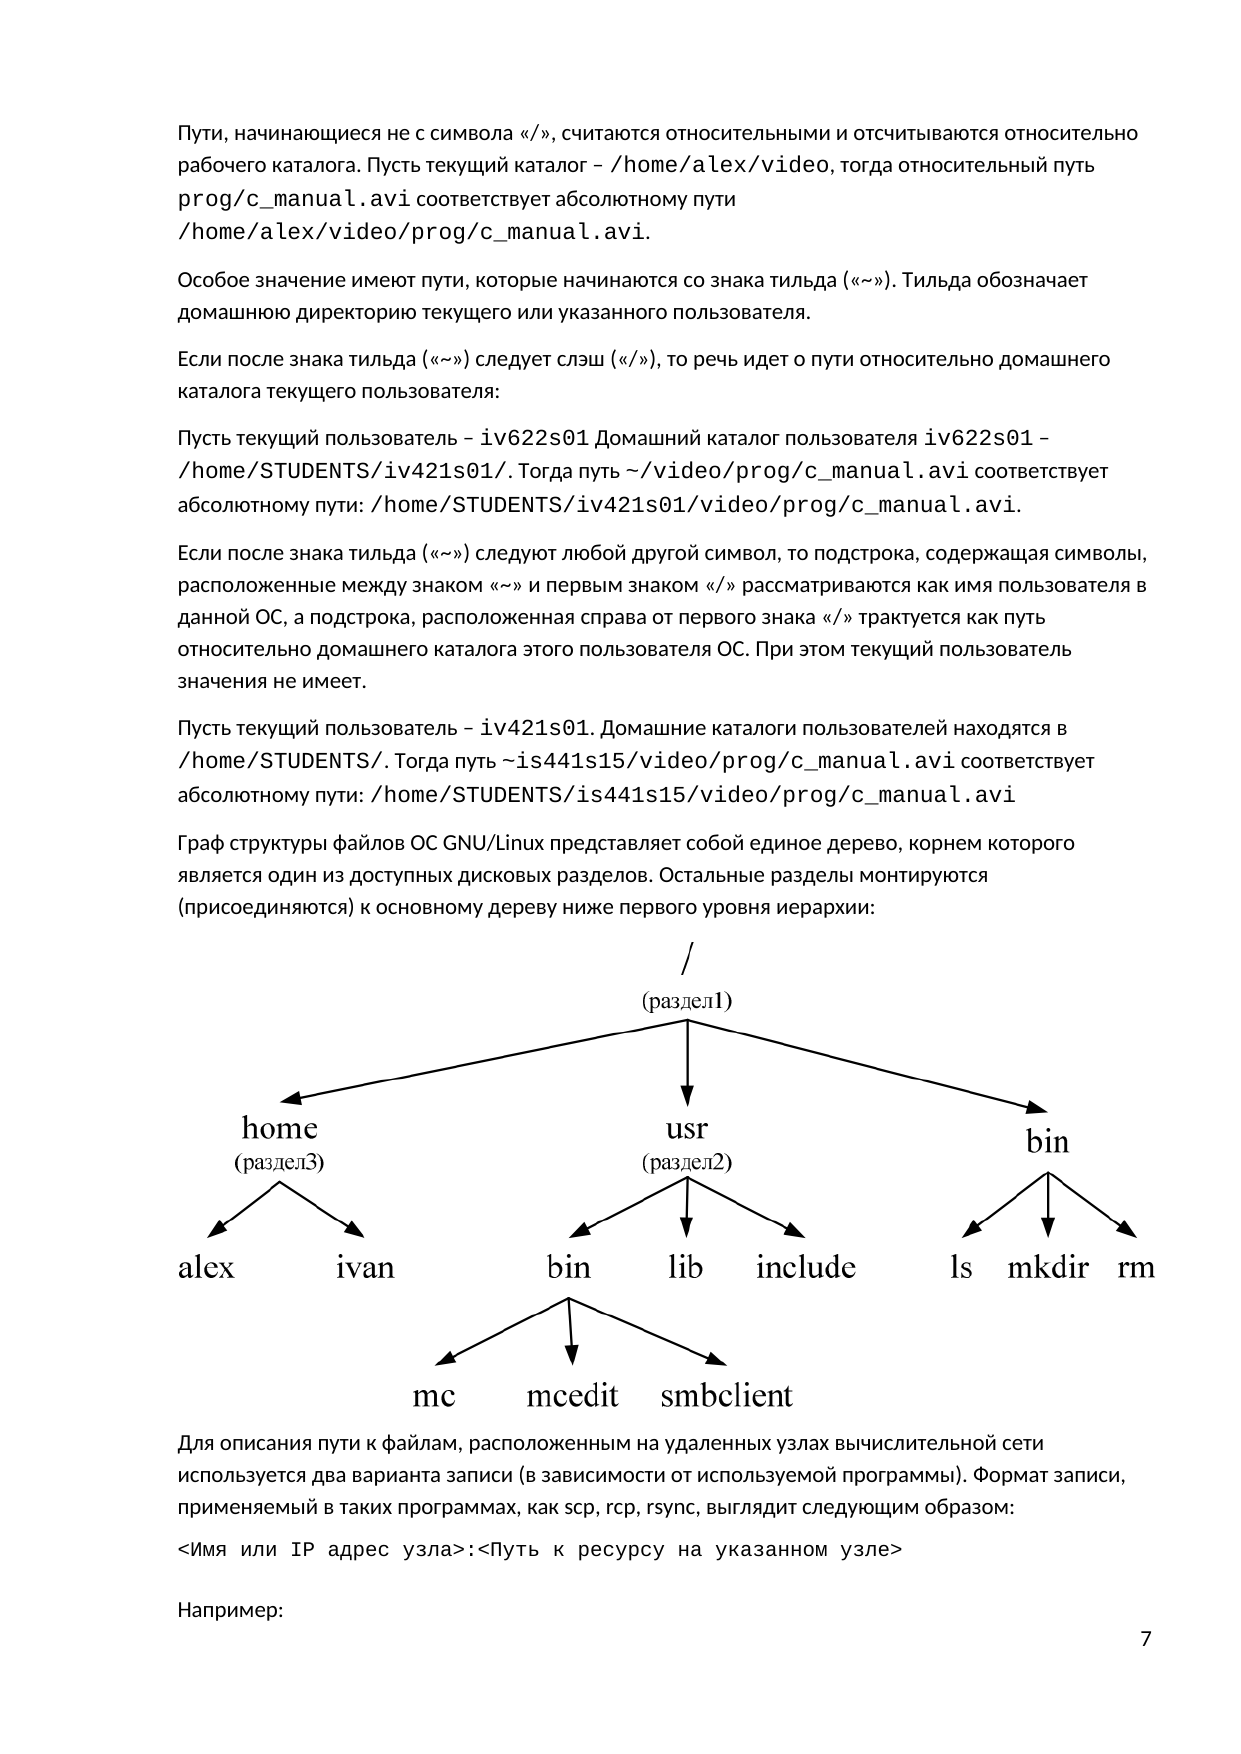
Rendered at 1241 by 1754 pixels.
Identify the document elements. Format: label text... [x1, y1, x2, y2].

text <Имя или IP адрес узла>:<Путь к ресурсу на указанном узле> [177, 1539, 1152, 1562]
text Для описания пути к файлам, расположенным на удаленных узлах вычислительной сети используется два варианта записи (в зависимости от используемой программы). Формат записи, применяемый в таких программах, как scp, rcp, rsync, выглядит следующим образом: [177, 1428, 1152, 1520]
text Если после знака тильда («~») следуют любой другой символ, то подстрока, содержащая символы, расположенные между знаком «~» и первым знаком «/» рассматриваются как имя пользователя в данной ОС, а подстрока, расположенная справа от первого знака «/» трактуется как путь относительно домашнего каталога этого пользователя ОС. При этом текущий пользователь значения не имеет. [177, 538, 1152, 694]
text Особое значение имеют пути, которые начинаются со знака тильда («~»). Тильда обозначает домашнюю директорию текущего или указанного пользователя. [177, 265, 1152, 325]
text Пусть текущий пользователь – iv421s01. Домашние каталоги пользователей находятся в /home/STUDENTS/. Тогда путь ~is441s15/video/prog/c_manual.avi соответствует абсолютному пути: /home/STUDENTS/is441s15/video/prog/c_manual.avi [177, 713, 1152, 809]
picture [177, 939, 1156, 1409]
text Граф структуры файлов ОС GNU/Linux представляет собой единое дерево, корнем которого является один из доступных дисковых разделов. Остальные разделы монтируются (присоединяются) к основному дереву ниже первого уровня иерархии: [177, 828, 1152, 921]
text Если после знака тильда («~») следует слэш («/»), то речь идет о пути относительно домашнего каталога текущего пользователя: [177, 344, 1152, 404]
text Пусть текущий пользователь – iv622s01 Домашний каталог пользователя iv622s01 – /home/STUDENTS/iv421s01/. Тогда путь ~/video/prog/c_manual.avi соответствует абсолютному пути: /home/STUDENTS/iv421s01/video/prog/c_manual.avi. [177, 423, 1152, 519]
text Например: [177, 1595, 1152, 1623]
text Пути, начинающиеся не с символа «/», считаются относительными и отсчитываются относительно рабочего каталога. Пусть текущий каталог – /home/alex/video, тогда относительный путь prog/c_manual.avi соответствует абсолютному пути /home/alex/video/prog/c_manual.avi. [177, 118, 1152, 246]
